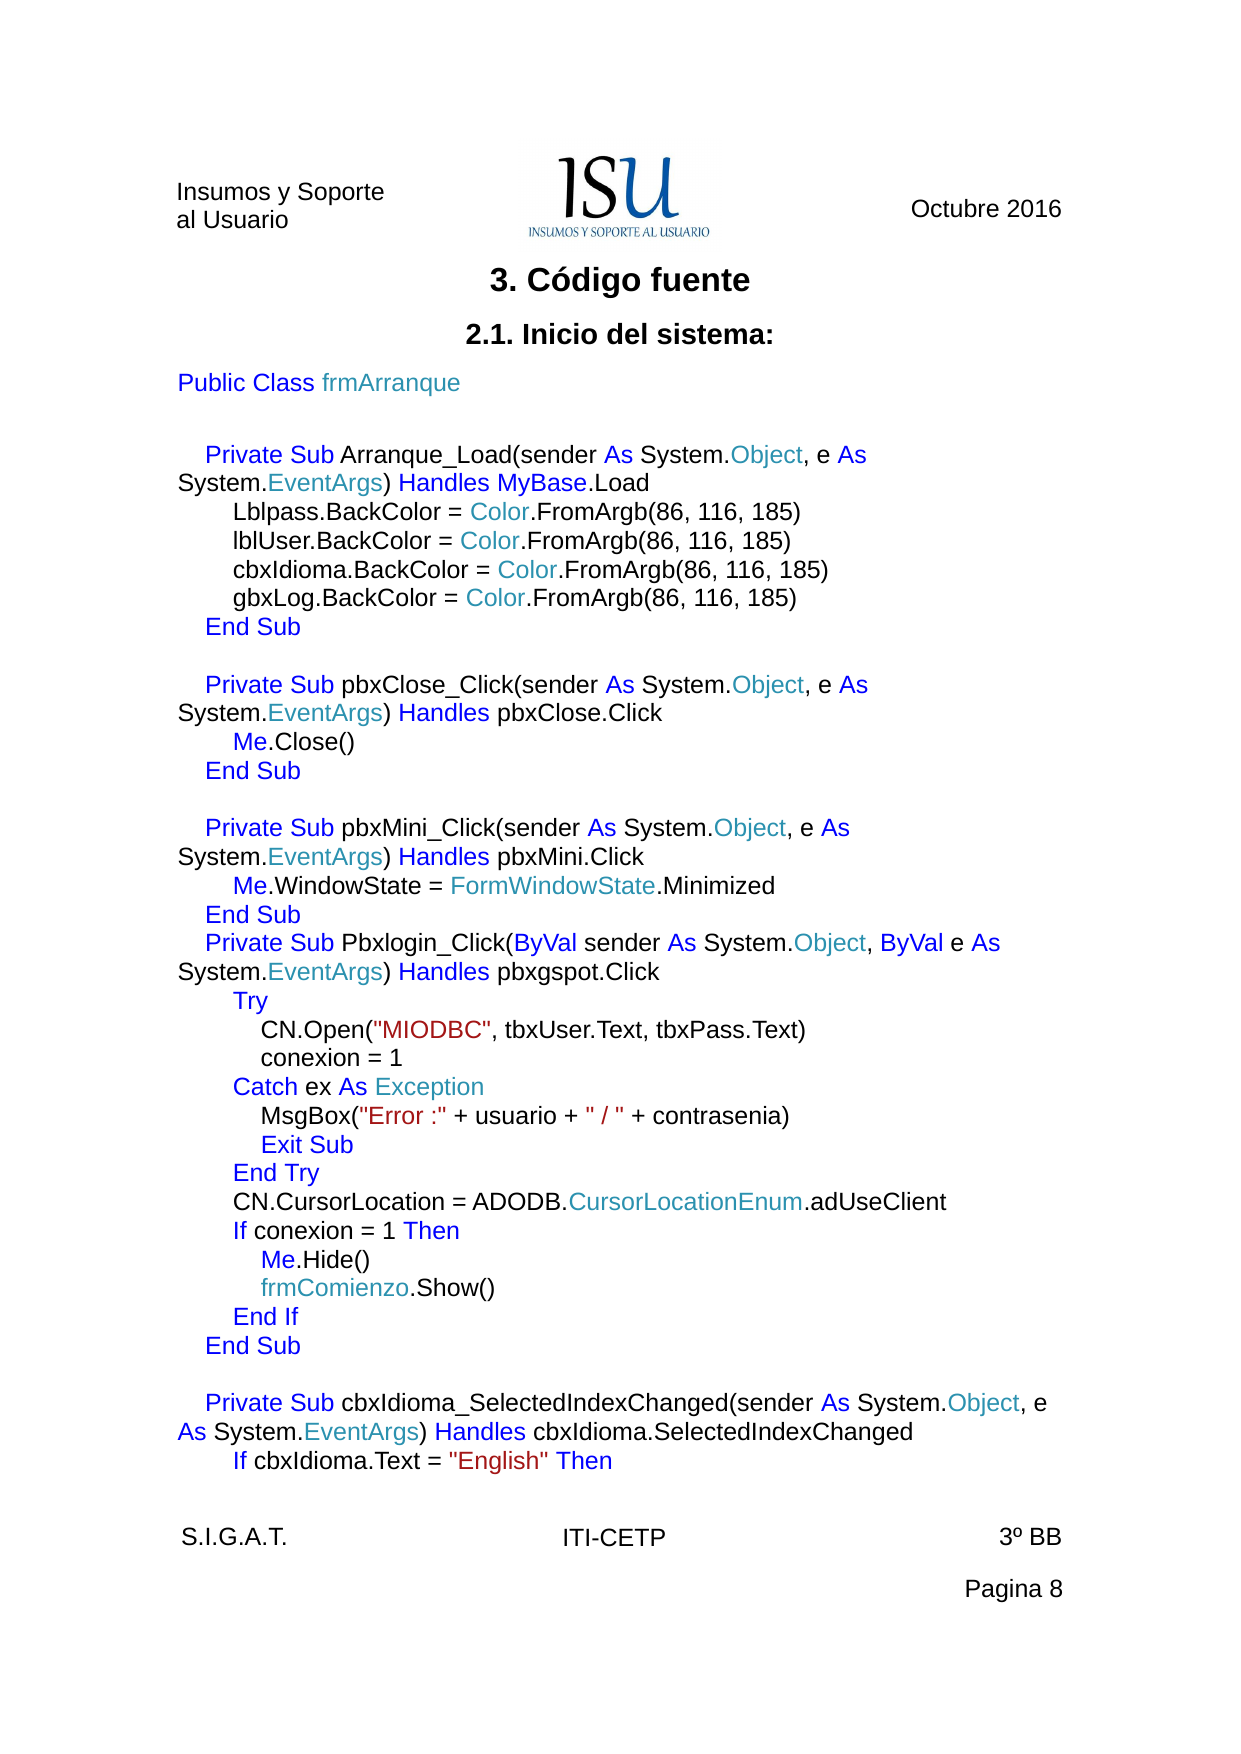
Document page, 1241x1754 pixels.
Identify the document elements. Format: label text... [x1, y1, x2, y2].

text frmComienzo.Show() [177, 1273, 1063, 1302]
text Private Sub cbxIdioma_SelectedIndexChanged(sender As System.Object, e As System.EventArgs) Handles cbxIdioma.SelectedIndexChanged [177, 1388, 1063, 1446]
text conexion = 1 [177, 1043, 1063, 1072]
text lblUser.BackColor = Color.FromArgb(86, 116, 185) [177, 526, 1063, 554]
text Private Sub Pbxlogin_Click(ByVal sender As System.Object, ByVal e As System.EventArgs) Handles pbxgspot.Click [177, 928, 1063, 986]
text Public Class frmArranque [177, 368, 1063, 396]
text Me.Hide() [177, 1244, 1063, 1273]
text 3. Código fuente [177, 260, 1063, 298]
text If conexion = 1 Then [177, 1216, 1063, 1244]
text Private Sub pbxMini_Click(sender As System.Object, e As System.EventArgs) Handles pbxMini.Click [177, 813, 1063, 871]
text Private Sub Arranque_Load(sender As System.Object, e As System.EventArgs) Handles MyBase.Load [177, 439, 1063, 497]
text End Sub [177, 612, 1063, 641]
text End If [177, 1302, 1063, 1331]
text Exit Sub [177, 1129, 1063, 1158]
text Catch ex As Exception [177, 1072, 1063, 1101]
text If cbxIdioma.Text = "English" Then [177, 1446, 1063, 1474]
text Lblpass.BackColor = Color.FromArgb(86, 116, 185) [177, 497, 1063, 526]
text 2.1. Inicio del sistema: [177, 317, 1063, 351]
text gbxLog.BackColor = Color.FromArgb(86, 116, 185) [177, 583, 1063, 612]
text Me.WindowState = FormWindowState.Minimized [177, 871, 1063, 899]
text Private Sub pbxClose_Click(sender As System.Object, e As System.EventArgs) Handles pbxClose.Click [177, 669, 1063, 727]
text End Sub [177, 899, 1063, 928]
text End Try [177, 1158, 1063, 1187]
text cbxIdioma.BackColor = Color.FromArgb(86, 116, 185) [177, 554, 1063, 583]
text CN.CursorLocation = ADODB.CursorLocationEnum.adUseClient [177, 1187, 1063, 1216]
text Try [177, 986, 1063, 1014]
picture [517, 138, 723, 252]
text End Sub [177, 756, 1063, 784]
text End Sub [177, 1331, 1063, 1359]
text CN.Open("MIODBC", tbxUser.Text, tbxPass.Text) [177, 1014, 1063, 1043]
text Me.Close() [177, 727, 1063, 756]
text MsgBox("Error :" + usuario + " / " + contrasenia) [177, 1101, 1063, 1129]
